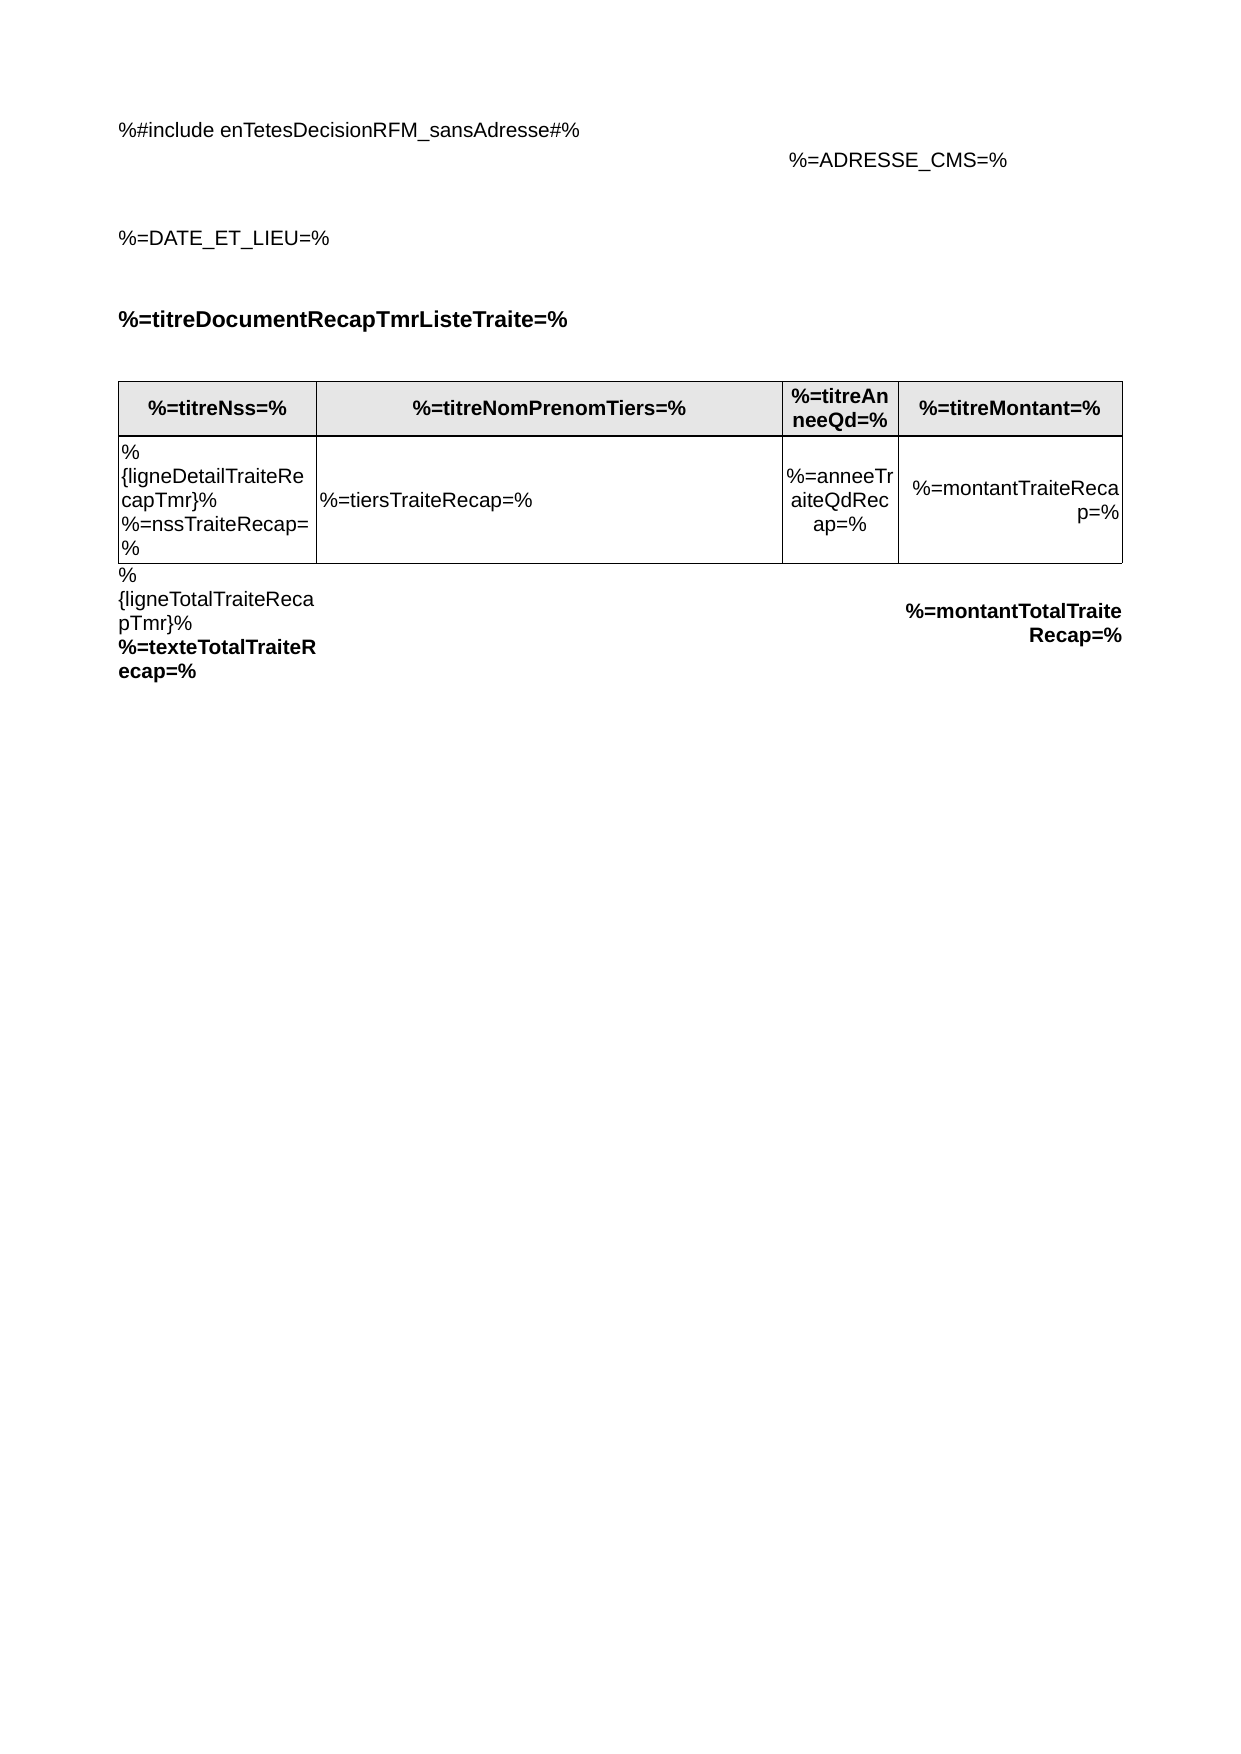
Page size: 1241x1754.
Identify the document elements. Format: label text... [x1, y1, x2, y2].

table_cell %=montantTotalTraiteRecap=% [898, 564, 1122, 682]
text %=DATE_ET_LIEU=% [118, 225, 1122, 249]
table_header %=ADRESSE_CMS=% [783, 142, 1122, 177]
text %=titreDocumentRecapTmrListeTraite=% [118, 306, 1122, 332]
table_cell [782, 564, 898, 682]
table_header %=titreNomPrenomTiers=% [317, 382, 782, 435]
table_cell %=anneeTraiteQdRecap=% [783, 437, 898, 562]
table_header %=titreMontant=% [899, 382, 1122, 435]
table_header %=titreAnneeQd=% [783, 382, 898, 435]
text %#include enTetesDecisionRFM_sansAdresse#% [118, 118, 1122, 142]
table_cell %{ligneTotalTraiteRecapTmr}%%=texteTotalTraiteRecap=% [118, 564, 316, 682]
table_cell %=tiersTraiteRecap=% [317, 437, 782, 562]
table_cell %=montantTraiteRecap=% [899, 437, 1122, 562]
table_header %=titreNss=% [119, 382, 316, 435]
table_cell [316, 564, 782, 682]
table_cell %{ligneDetailTraiteRecapTmr}%%=nssTraiteRecap=% [119, 437, 316, 562]
